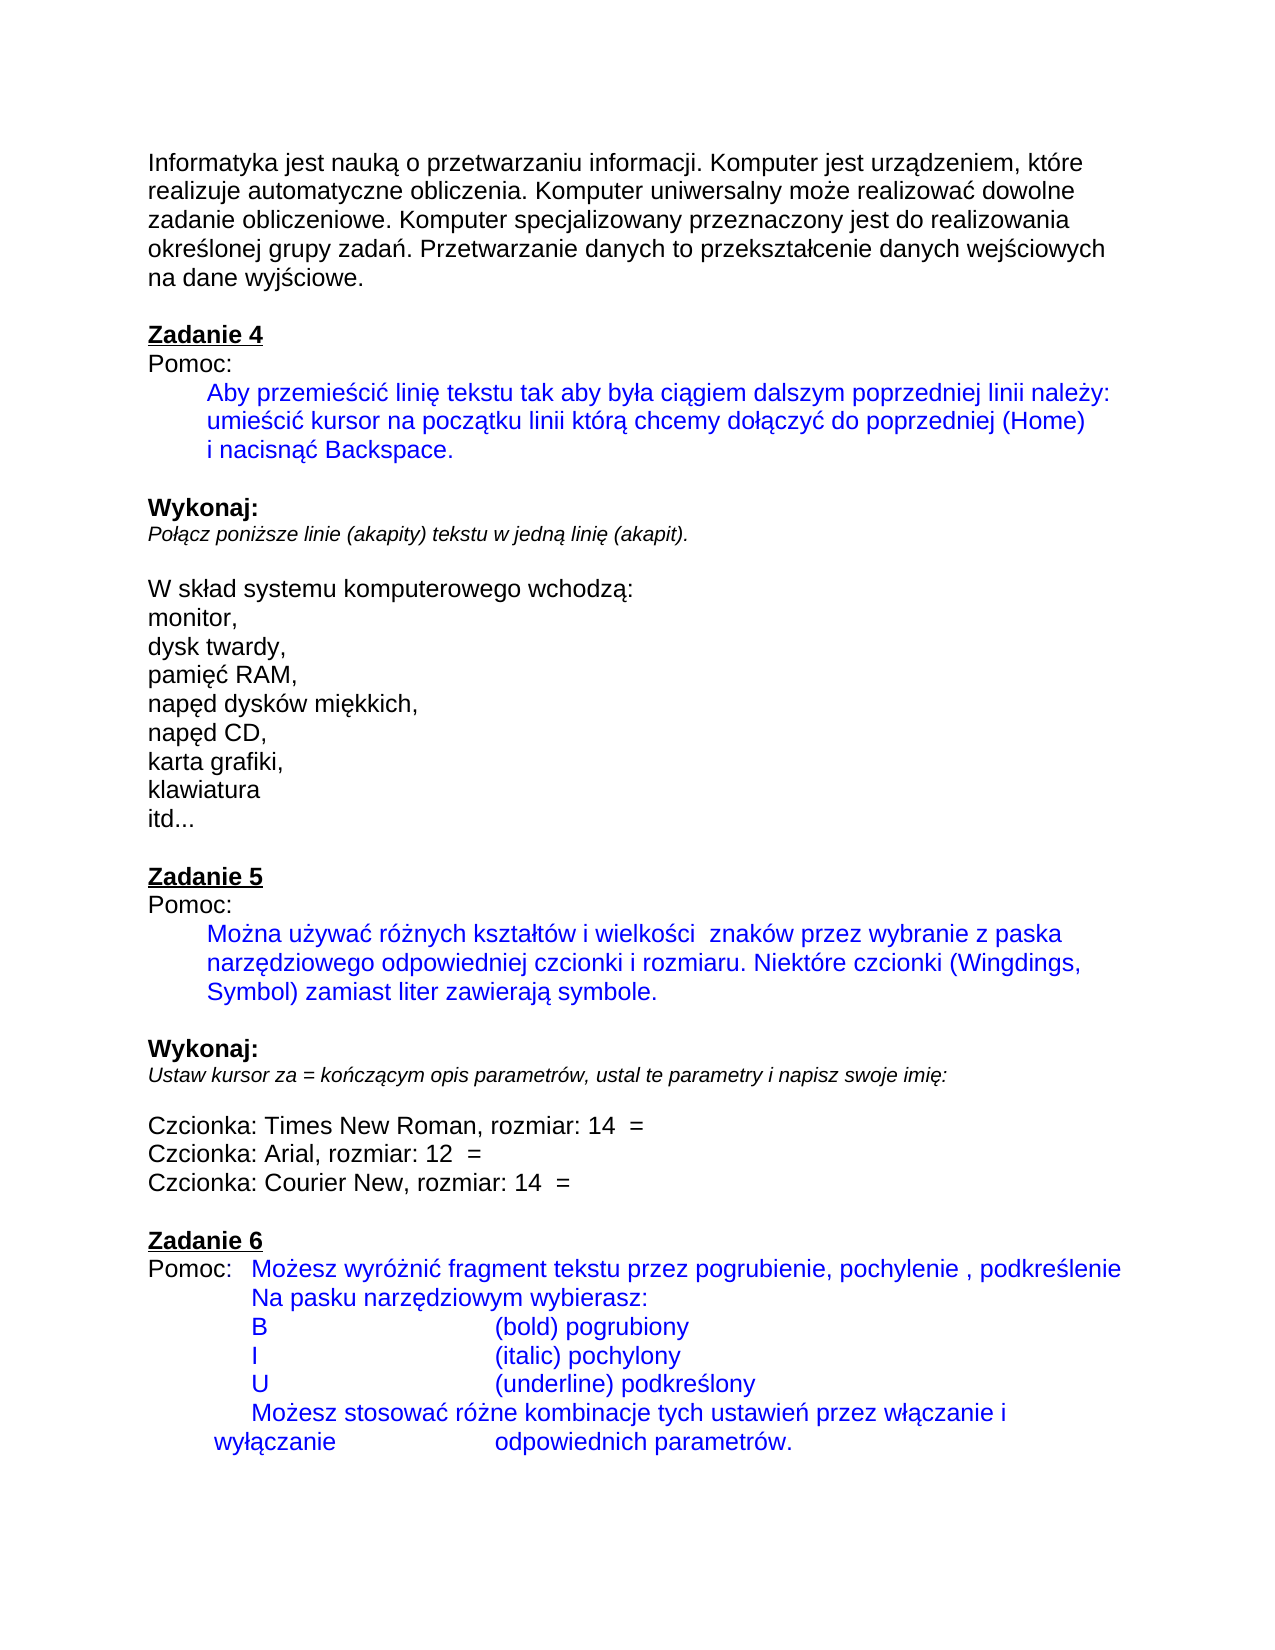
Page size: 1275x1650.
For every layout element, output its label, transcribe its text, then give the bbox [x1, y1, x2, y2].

text Wykonaj: [148, 493, 1127, 521]
text Można używać różnych kształtów i wielkości znaków przez wybranie z paska narzędziowego odpowiedniej czcionki i rozmiaru. Niektóre czcionki (Wingdings, Symbol) zamiast liter zawierają symbole. [207, 919, 1127, 1005]
text itd... [148, 804, 1127, 833]
subtitle Zadanie 6 [148, 1226, 1127, 1254]
text Połącz poniższe linie (akapity) tekstu w jedną linię (akapit). [148, 521, 1127, 545]
text Aby przemieścić linię tekstu tak aby była ciągiem dalszym poprzedniej linii należy: [207, 378, 1127, 406]
text umieścić kursor na początku linii którą chcemy dołączyć do poprzedniej (Home) [207, 406, 1127, 435]
subtitle Zadanie 5 [148, 862, 1127, 890]
subtitle Zadanie 4 [148, 320, 1127, 349]
text Czcionka: Courier New, rozmiar: 14 = [148, 1168, 1127, 1197]
text dysk twardy, [148, 632, 1127, 660]
text Czcionka: Times New Roman, rozmiar: 14 = [148, 1111, 1127, 1139]
text Możesz stosować różne kombinacje tych ustawień przez włączanie i wyłączanie odpowiednich parametrów. [214, 1398, 1127, 1456]
text klawiatura [148, 775, 1127, 804]
text pamięć RAM, [148, 660, 1127, 689]
text Pomoc: Możesz wyróżnić fragment tekstu przez pogrubienie, pochylenie , podkreślenie [148, 1254, 1127, 1283]
text napęd dysków miękkich, [148, 689, 1127, 718]
text U (underline) podkreślony [214, 1369, 1127, 1398]
text Pomoc: [148, 349, 1127, 378]
text Na pasku narzędziowym wybierasz: [214, 1283, 1127, 1312]
text Ustaw kursor za = kończącym opis parametrów, ustal te parametry i napisz swoje imię: [148, 1063, 1127, 1087]
text I (italic) pochylony [214, 1341, 1127, 1369]
text W skład systemu komputerowego wchodzą: [148, 574, 1127, 603]
text napęd CD, [148, 718, 1127, 747]
text Wykonaj: [148, 1034, 1127, 1063]
text Pomoc: [148, 890, 1127, 919]
text i nacisnąć Backspace. [207, 435, 1127, 464]
subtitle B (bold) pogrubiony [214, 1312, 1127, 1341]
text Informatyka jest nauką o przetwarzaniu informacji. Komputer jest urządzeniem, które realizuje automatyczne obliczenia. Komputer uniwersalny może realizować dowolne zadanie obliczeniowe. Komputer specjalizowany przeznaczony jest do realizowania określonej grupy zadań. Przetwarzanie danych to przekształcenie danych wejściowych na dane wyjściowe. [148, 148, 1127, 291]
text monitor, [148, 603, 1127, 632]
text Czcionka: Arial, rozmiar: 12 = [148, 1139, 1127, 1168]
text karta grafiki, [148, 747, 1127, 775]
